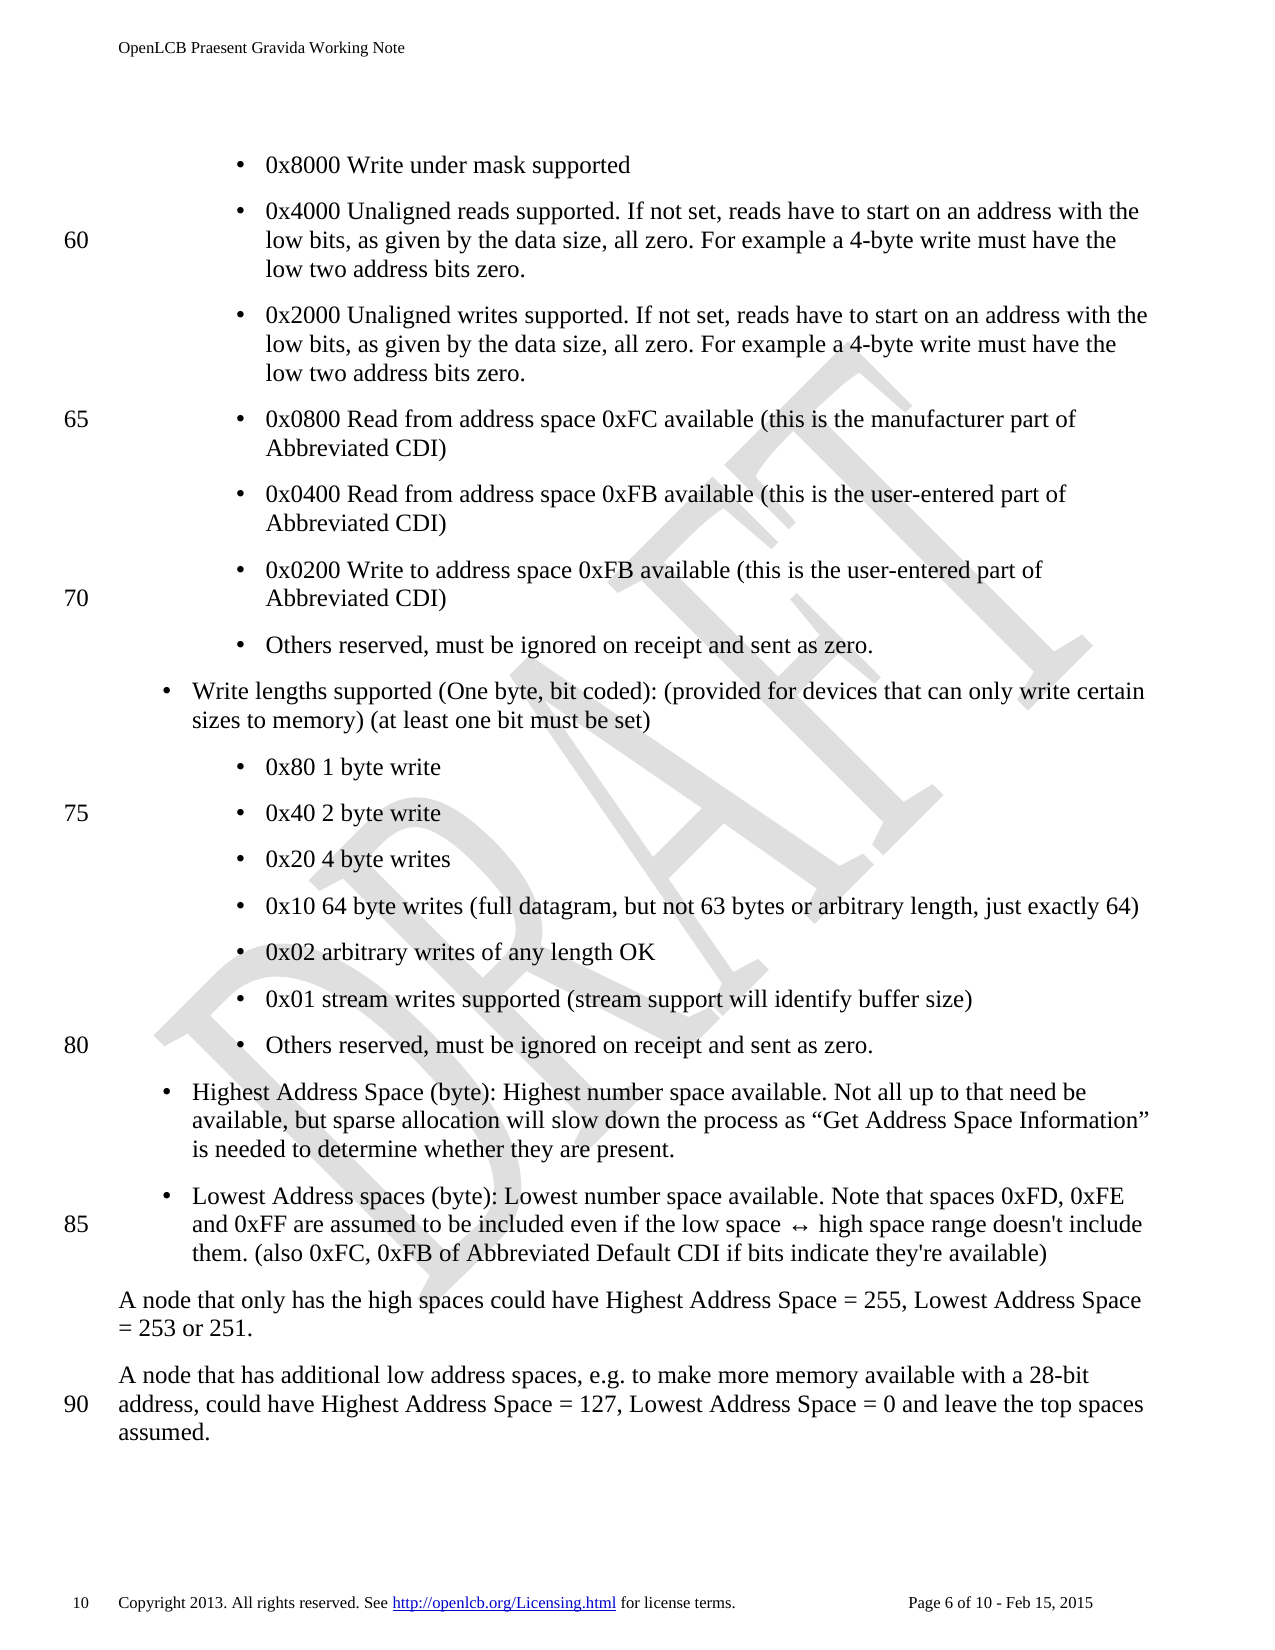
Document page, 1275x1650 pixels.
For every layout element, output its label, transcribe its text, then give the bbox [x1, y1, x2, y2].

list Others reserved, must be ignored on receipt and sent as zero. [1034, 630, 1157, 659]
list 0x10 64 byte writes (full datagram, but not 63 bytes or arbitrary length, just exactly 64) [532, 891, 677, 920]
list 0x0400 Read from address space 0xFB available (this is the user-entered part of Abbreviated CDI) [236, 479, 709, 537]
list 0x0200 Write to address space 0xFB available (this is the user-entered part of Abbreviated CDI) [665, 555, 973, 612]
list 0x01 stream writes supported (stream support will identify buffer size) [623, 984, 721, 1013]
list 0x40 2 byte write [913, 798, 1157, 827]
list 0x4000 Unaligned reads supported. If not set, reads have to start on an address with the low bits, as given by the data size, all zero. For example a 4-byte write must have the low two address bits zero. [236, 196, 1157, 283]
list 0x02 arbitrary writes of any length OK [236, 937, 429, 966]
list 0x02 arbitrary writes of any length OK [541, 937, 709, 966]
list 0x01 stream writes supported (stream support will identify buffer size) [727, 984, 1157, 1013]
list Others reserved, must be ignored on receipt and sent as zero. [536, 1030, 1157, 1059]
list 0x2000 Unaligned writes supported. If not set, reads have to start on an address with the low bits, as given by the data size, all zero. For example a 4-byte write must have the low two address bits zero. [236, 300, 1157, 387]
list 0x0200 Write to address space 0xFB available (this is the user-entered part of Abbreviated CDI) [236, 555, 672, 612]
list 0x20 4 byte writes [498, 844, 645, 873]
list 0x20 4 byte writes [236, 844, 343, 873]
list Write lengths supported (One byte, bit coded): (provided for devices that can only write certain sizes to memory) (at least one bit must be set) [798, 676, 1157, 734]
list Highest Address Space (byte): Highest number space available. Not all up to that need be available, but sparse allocation will slow down the process as “Get Address Space Information” is needed to determine whether they are present. [273, 1077, 489, 1163]
list Others reserved, must be ignored on receipt and sent as zero. [835, 630, 1020, 659]
list Others reserved, must be ignored on receipt and sent as zero. [236, 630, 719, 659]
list Write lengths supported (One byte, bit coded): (provided for devices that can only write certain sizes to memory) (at least one bit must be set) [162, 676, 549, 734]
list [581, 752, 659, 780]
list Highest Address Space (byte): Highest number space available. Not all up to that need be available, but sparse allocation will slow down the process as “Get Address Space Information” is needed to determine whether they are present. [473, 1077, 1157, 1163]
list 0x20 4 byte writes [809, 844, 1157, 873]
list 0x0200 Write to address space 0xFB available (this is the user-entered part of Abbreviated CDI) [959, 555, 1157, 612]
list 0x40 2 byte write [613, 798, 701, 827]
text A node that has additional low address spaces, e.g. to make more memory available with a 28-bit address, could have Highest Address Space = 127, Lowest Address Space = 0 and leave the top spaces assumed. [118, 1360, 1157, 1446]
text A node that only has the high spaces could have Highest Address Space = 255, Lowest Address Space = 253 or 251. [118, 1285, 1157, 1342]
list 0x02 arbitrary writes of any length OK [443, 937, 514, 966]
list 0x0800 Read from address space 0xFC available (this is the manufacturer part of Abbreviated CDI) [236, 404, 784, 462]
list 0x10 64 byte writes (full datagram, but not 63 bytes or arbitrary length, just exactly 64) [236, 891, 383, 920]
list 0x20 4 byte writes [676, 844, 793, 873]
list 0x0400 Read from address space 0xFB available (this is the user-entered part of Abbreviated CDI) [717, 479, 898, 537]
list 0x40 2 byte write [236, 798, 403, 827]
list Others reserved, must be ignored on receipt and sent as zero. [236, 1030, 412, 1059]
list 0x20 4 byte writes [369, 844, 482, 873]
list [674, 752, 840, 780]
list [855, 752, 1157, 780]
list Others reserved, must be ignored on receipt and sent as zero. [733, 630, 818, 659]
list 0x01 stream writes supported (stream support will identify buffer size) [236, 984, 361, 1013]
list 0x0400 Read from address space 0xFB available (this is the user-entered part of Abbreviated CDI) [883, 479, 1157, 537]
list 0x80 1 byte write [236, 752, 581, 780]
list 0x10 64 byte writes (full datagram, but not 63 bytes or arbitrary length, just exactly 64) [820, 891, 1157, 920]
list 0x0800 Read from address space 0xFC available (this is the manufacturer part of Abbreviated CDI) [816, 404, 1157, 462]
list 0x40 2 byte write [742, 798, 882, 827]
list Lowest Address spaces (byte): Lowest number space available. Note that spaces 0xFD, 0xFE and 0xFF are assumed to be included even if the low space ↔ high space range doesn't include them. (also 0xFC, 0xFB of Abbreviated Default CDI if bits indicate they're available) [377, 1181, 494, 1251]
list Write lengths supported (One byte, bit coded): (provided for devices that can only write certain sizes to memory) (at least one bit must be set) [562, 676, 794, 734]
list Highest Address Space (byte): Highest number space available. Not all up to that need be available, but sparse allocation will slow down the process as “Get Address Space Information” is needed to determine whether they are present. [162, 1077, 316, 1163]
list 0x40 2 byte write [431, 798, 613, 827]
list Lowest Address spaces (byte): Lowest number space available. Note that spaces 0xFD, 0xFE and 0xFF are assumed to be included even if the low space ↔ high space range doesn't include them. (also 0xFC, 0xFB of Abbreviated Default CDI if bits indicate they're available) [162, 1181, 420, 1267]
list 0x02 arbitrary writes of any length OK [710, 937, 1157, 966]
list 0x8000 Write under mask supported [236, 150, 1157, 179]
list Others reserved, must be ignored on receipt and sent as zero. [430, 1030, 522, 1059]
list 0x10 64 byte writes (full datagram, but not 63 bytes or arbitrary length, just exactly 64) [678, 891, 815, 920]
list 0x01 stream writes supported (stream support will identify buffer size) [378, 984, 476, 1013]
list 0x10 64 byte writes (full datagram, but not 63 bytes or arbitrary length, just exactly 64) [397, 891, 514, 920]
list Lowest Address spaces (byte): Lowest number space available. Note that spaces 0xFD, 0xFE and 0xFF are assumed to be included even if the low space ↔ high space range doesn't include them. (also 0xFC, 0xFB of Abbreviated Default CDI if bits indicate they're available) [474, 1181, 1157, 1267]
list 0x01 stream writes supported (stream support will identify buffer size) [504, 984, 607, 1013]
